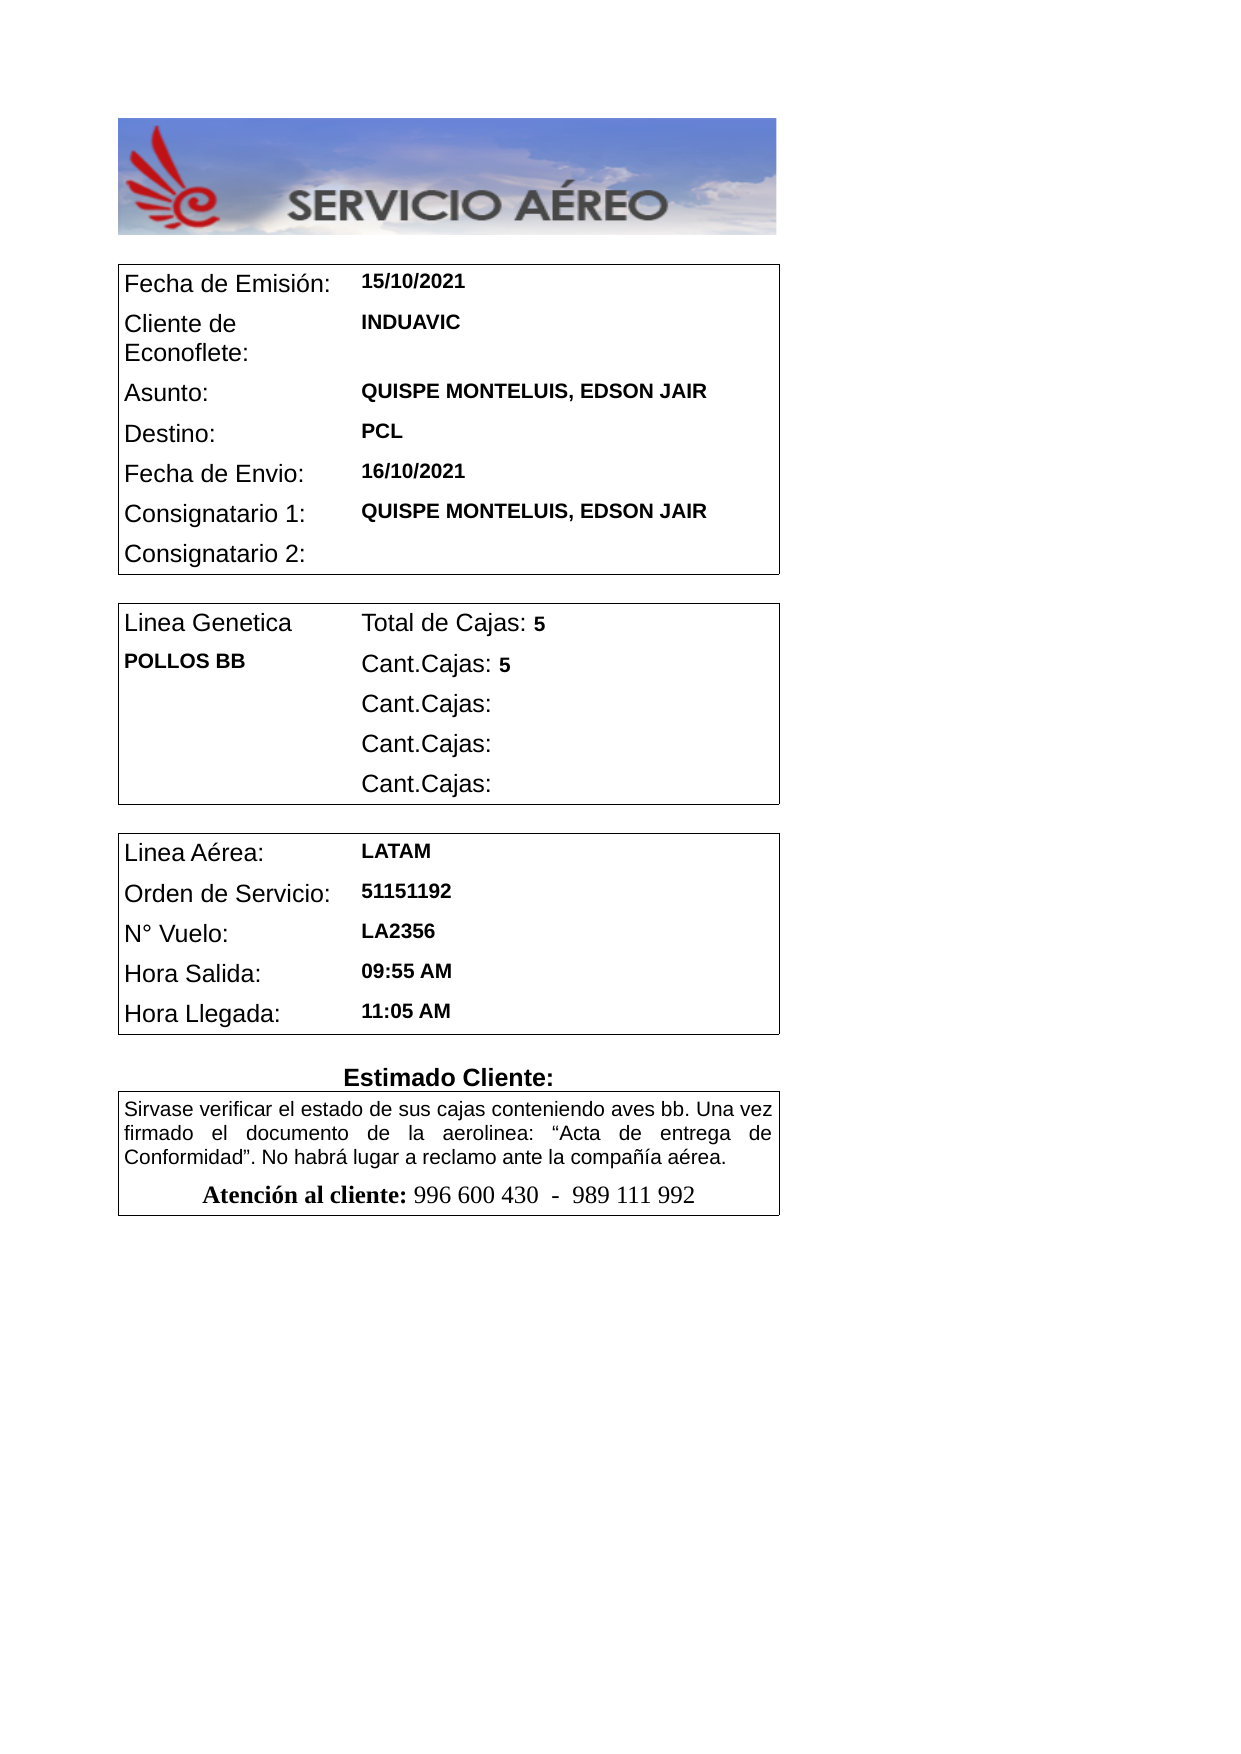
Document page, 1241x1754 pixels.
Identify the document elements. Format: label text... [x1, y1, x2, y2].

table_cell Consignatario 1: [119, 493, 356, 533]
table_cell Total de Cajas: 5 [356, 604, 779, 643]
table_cell [118, 575, 356, 603]
table_cell Hora Salida: [119, 953, 356, 993]
table_cell 11:05 AM [356, 994, 779, 1034]
table_cell N° Vuelo: [119, 913, 356, 953]
table_cell Linea Aérea: [119, 834, 356, 873]
table_header Fecha de Emisión: [119, 265, 356, 304]
table_cell Cant.Cajas: [356, 683, 779, 723]
table_cell Cliente de Econoflete: [119, 304, 356, 373]
table_cell QUISPE MONTELUIS, EDSON JAIR [356, 493, 779, 533]
table_cell QUISPE MONTELUIS, EDSON JAIR [356, 373, 779, 413]
table_cell [119, 723, 356, 763]
table_cell Fecha de Envio: [119, 453, 356, 493]
table_cell [356, 534, 779, 574]
table_cell Consignatario 2: [119, 534, 356, 574]
table_cell 09:55 AM [356, 953, 779, 993]
table_header 15/10/2021 [356, 265, 779, 304]
table_cell [119, 683, 356, 723]
table_cell 51151192 [356, 873, 779, 913]
table_cell Cant.Cajas: [356, 764, 779, 804]
table_cell INDUAVIC [356, 304, 779, 373]
table_cell Atención al cliente: 996 600 430 - 989 111 992 [119, 1175, 779, 1215]
table_cell [356, 575, 779, 603]
table_cell LA2356 [356, 913, 779, 953]
table_cell Sirvase verificar el estado de sus cajas conteniendo aves bb. Una vez firmado el documento de la aerolinea: “Acta de entrega de Conformidad”. No habrá lugar a reclamo ante la compañía aérea. [119, 1092, 779, 1175]
table_cell Hora Llegada: [119, 994, 356, 1034]
table_cell POLLOS BB [119, 643, 356, 683]
table_cell 16/10/2021 [356, 453, 779, 493]
table_cell Cant.Cajas: 5 [356, 643, 779, 683]
picture [118, 118, 777, 235]
table_cell [119, 764, 356, 804]
table_cell Cant.Cajas: [356, 723, 779, 763]
table_cell [118, 805, 356, 833]
table_cell PCL [356, 413, 779, 453]
table_cell Asunto: [119, 373, 356, 413]
table_cell Orden de Servicio: [119, 873, 356, 913]
table_cell Estimado Cliente: [118, 1035, 779, 1091]
table_cell Destino: [119, 413, 356, 453]
table_cell [356, 805, 779, 833]
table_cell LATAM [356, 834, 779, 873]
table_cell Linea Genetica [119, 604, 356, 643]
